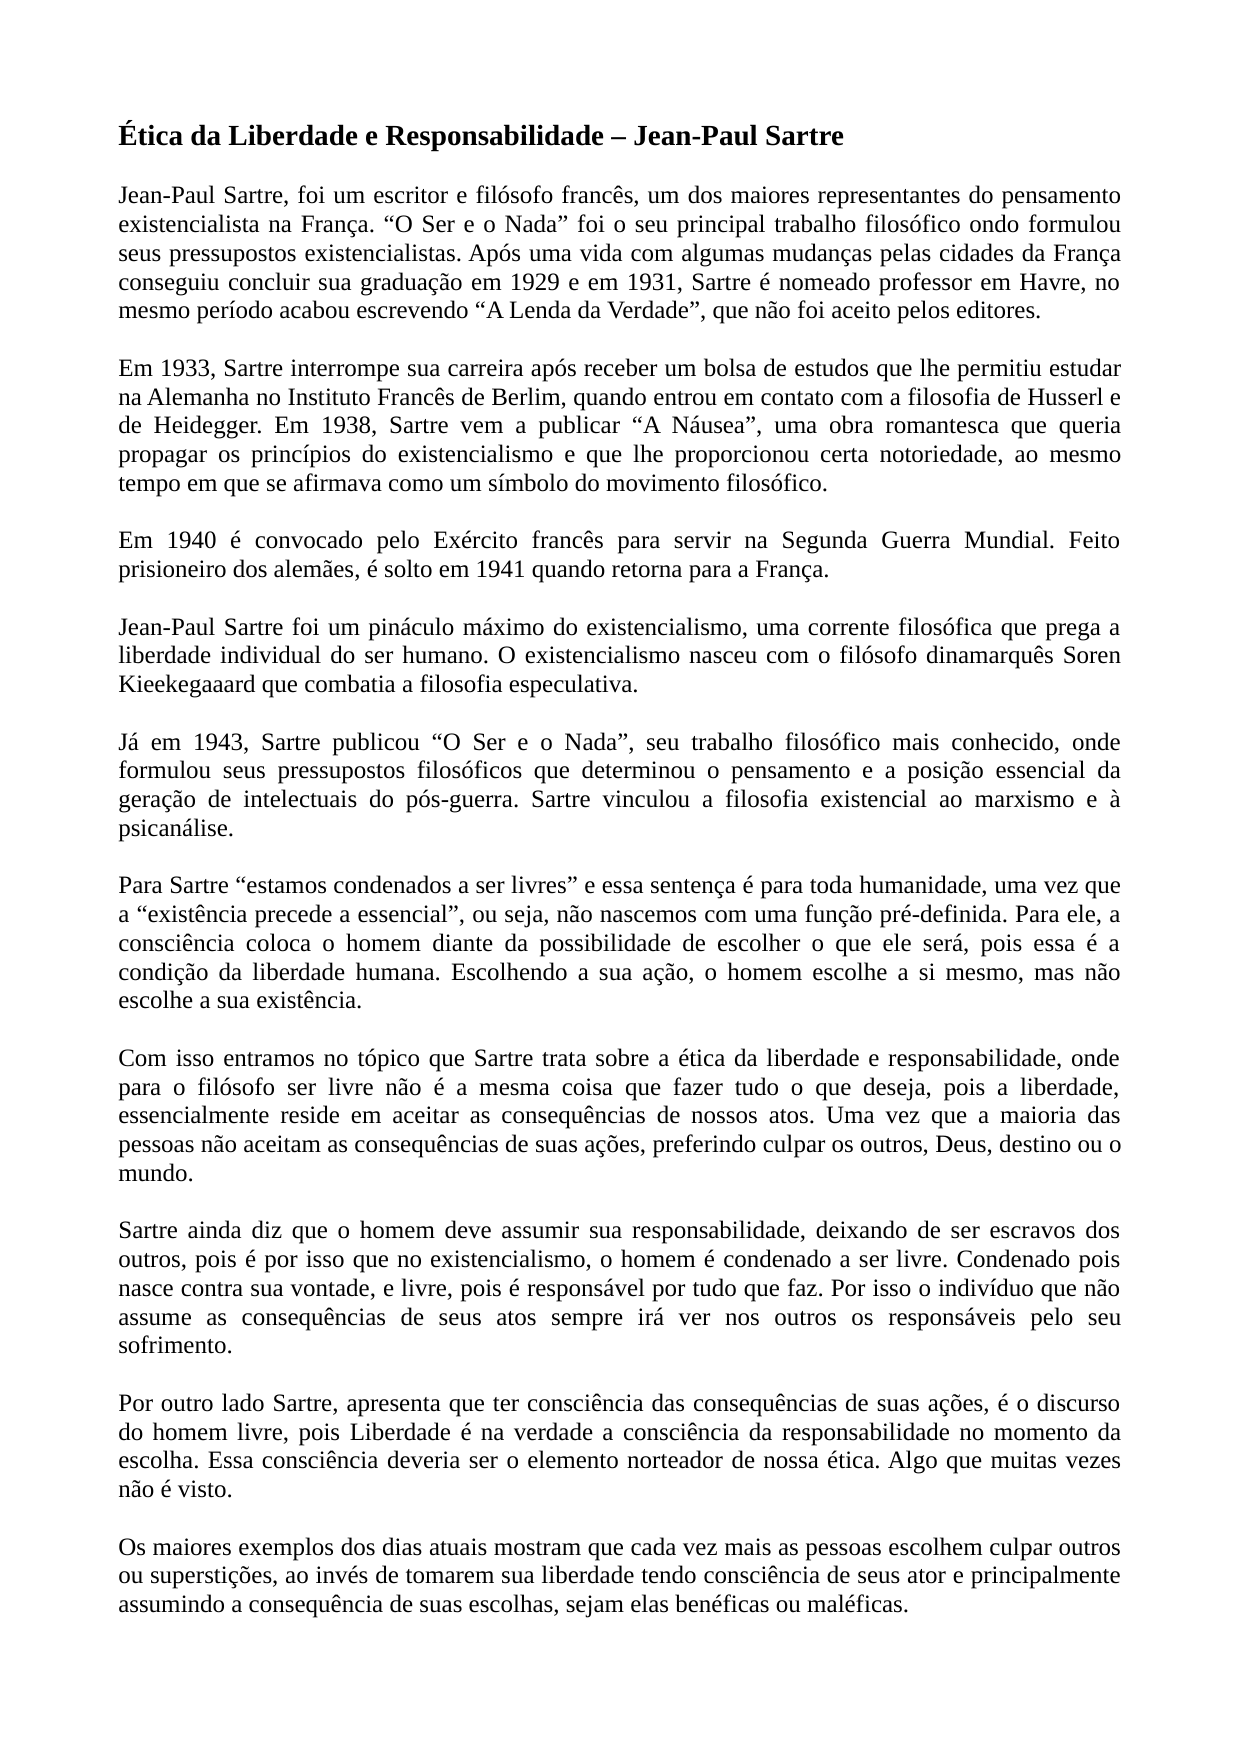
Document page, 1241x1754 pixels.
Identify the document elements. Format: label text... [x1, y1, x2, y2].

text Para Sartre “estamos condenados a ser livres” e essa sentença é para toda humanidade, uma vez que a “existência precede a essencial”, ou seja, não nascemos com uma função pré-definida. Para ele, a consciência coloca o homem diante da possibilidade de escolher o que ele será, pois essa é a condição da liberdade humana. Escolhendo a sua ação, o homem escolhe a si mesmo, mas não escolhe a sua existência. [118, 870, 1122, 1014]
text Os maiores exemplos dos dias atuais mostram que cada vez mais as pessoas escolhem culpar outros ou superstições, ao invés de tomarem sua liberdade tendo consciência de seus ator e principalmente assumindo a consequência de suas escolhas, sejam elas benéficas ou maléficas. [118, 1532, 1122, 1618]
text Em 1933, Sartre interrompe sua carreira após receber um bolsa de estudos que lhe permitiu estudar na Alemanha no Instituto Francês de Berlim, quando entrou em contato com a filosofia de Husserl e de Heidegger. Em 1938, Sartre vem a publicar “A Náusea”, uma obra romantesca que queria propagar os princípios do existencialismo e que lhe proporcionou certa notoriedade, ao mesmo tempo em que se afirmava como um símbolo do movimento filosófico. [118, 353, 1122, 497]
text Já em 1943, Sartre publicou “O Ser e o Nada”, seu trabalho filosófico mais conhecido, onde formulou seus pressupostos filosóficos que determinou o pensamento e a posição essencial da geração de intelectuais do pós-guerra. Sartre vinculou a filosofia existencial ao marxismo e à psicanálise. [118, 727, 1122, 842]
text Ética da Liberdade e Responsabilidade – Jean-Paul Sartre [118, 118, 1122, 152]
text Por outro lado Sartre, apresenta que ter consciência das consequências de suas ações, é o discurso do homem livre, pois Liberdade é na verdade a consciência da responsabilidade no momento da escolha. Essa consciência deveria ser o elemento norteador de nossa ética. Algo que muitas vezes não é visto. [118, 1388, 1122, 1503]
text Jean-Paul Sartre, foi um escritor e filósofo francês, um dos maiores representantes do pensamento existencialista na França. “O Ser e o Nada” foi o seu principal trabalho filosófico ondo formulou seus pressupostos existencialistas. Após uma vida com algumas mudanças pelas cidades da França conseguiu concluir sua graduação em 1929 e em 1931, Sartre é nomeado professor em Havre, no mesmo período acabou escrevendo “A Lenda da Verdade”, que não foi aceito pelos editores. [118, 180, 1122, 324]
text Jean-Paul Sartre foi um pináculo máximo do existencialismo, uma corrente filosófica que prega a liberdade individual do ser humano. O existencialismo nasceu com o filósofo dinamarquês Soren Kieekegaaard que combatia a filosofia especulativa. [118, 612, 1122, 698]
text Sartre ainda diz que o homem deve assumir sua responsabilidade, deixando de ser escravos dos outros, pois é por isso que no existencialismo, o homem é condenado a ser livre. Condenado pois nasce contra sua vontade, e livre, pois é responsável por tudo que faz. Por isso o indivíduo que não assume as consequências de seus atos sempre irá ver nos outros os responsáveis pelo seu sofrimento. [118, 1215, 1122, 1359]
text Em 1940 é convocado pelo Exército francês para servir na Segunda Guerra Mundial. Feito prisioneiro dos alemães, é solto em 1941 quando retorna para a França. [118, 525, 1122, 583]
text Com isso entramos no tópico que Sartre trata sobre a ética da liberdade e responsabilidade, onde para o filósofo ser livre não é a mesma coisa que fazer tudo o que deseja, pois a liberdade, essencialmente reside em aceitar as consequências de nossos atos. Uma vez que a maioria das pessoas não aceitam as consequências de suas ações, preferindo culpar os outros, Deus, destino ou o mundo. [118, 1043, 1122, 1187]
